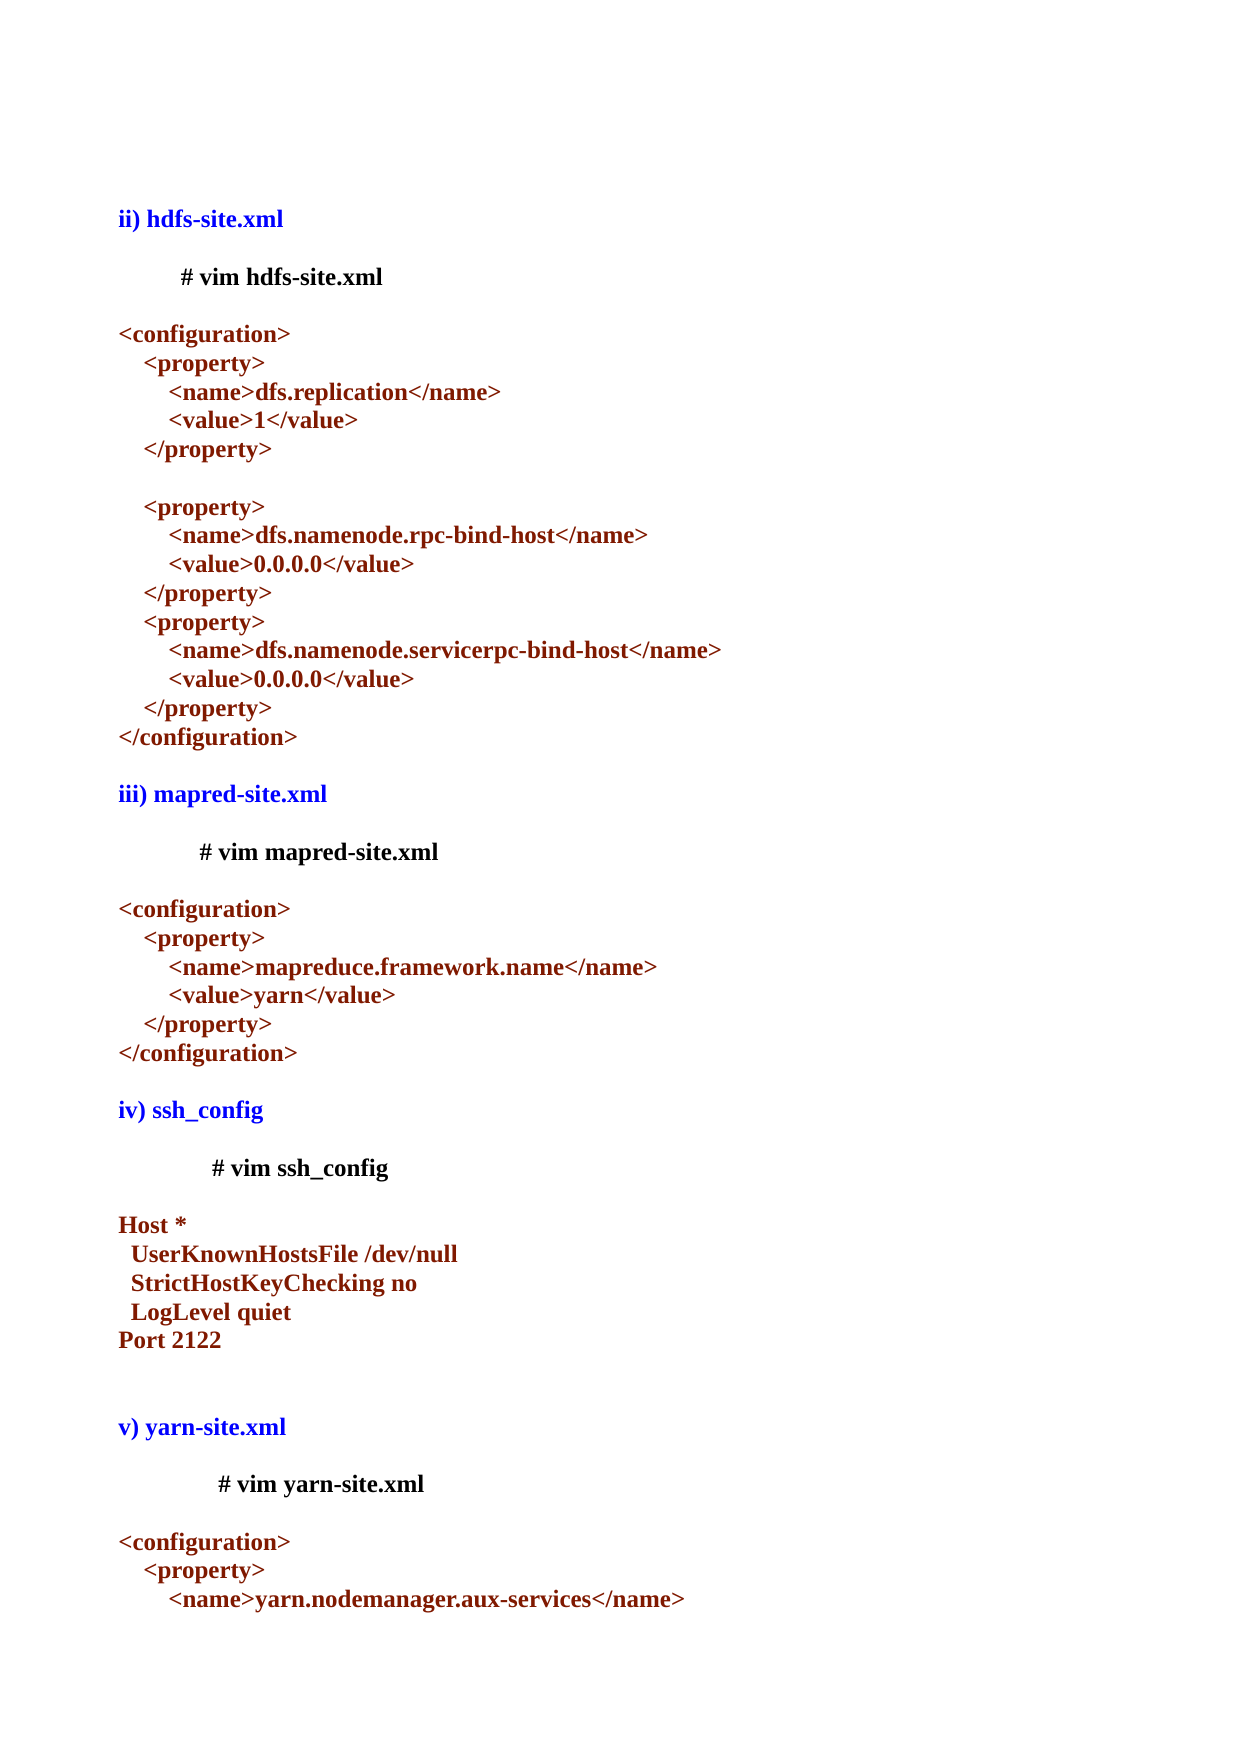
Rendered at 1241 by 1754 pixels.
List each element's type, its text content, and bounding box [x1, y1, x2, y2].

text <value>yarn</value> [118, 981, 1122, 1009]
text <configuration> [118, 1527, 1122, 1556]
text iv) ssh_config [118, 1096, 1122, 1124]
text <name>dfs.namenode.rpc-bind-host</name> [118, 521, 1122, 549]
text <property> [118, 348, 1122, 377]
text LogLevel quiet [118, 1297, 1122, 1326]
text UserKnownHostsFile /dev/null [118, 1239, 1122, 1268]
text <property> [118, 492, 1122, 521]
text Host * [118, 1211, 1122, 1239]
text # vim mapred-site.xml [118, 837, 1122, 866]
text <value>0.0.0.0</value> [118, 664, 1122, 693]
text v) yarn-site.xml [118, 1412, 1122, 1441]
text </property> [118, 693, 1122, 722]
text <name>dfs.namenode.servicerpc-bind-host</name> [118, 636, 1122, 664]
text <configuration> [118, 894, 1122, 923]
text </property> [118, 1009, 1122, 1038]
text </configuration> [118, 1038, 1122, 1067]
text # vim ssh_config [118, 1153, 1122, 1182]
text iii) mapred-site.xml [118, 779, 1122, 808]
text </property> [118, 578, 1122, 607]
text # vim yarn-site.xml [118, 1469, 1122, 1498]
text # vim hdfs-site.xml [118, 262, 1122, 291]
text </property> [118, 434, 1122, 463]
text StrictHostKeyChecking no [118, 1268, 1122, 1297]
text ii) hdfs-site.xml [118, 204, 1122, 233]
text <name>dfs.replication</name> [118, 377, 1122, 406]
text <property> [118, 923, 1122, 952]
text Port 2122 [118, 1326, 1122, 1354]
text <value>0.0.0.0</value> [118, 549, 1122, 578]
text <property> [118, 1556, 1122, 1584]
text <value>1</value> [118, 406, 1122, 434]
text </configuration> [118, 722, 1122, 751]
text <name>mapreduce.framework.name</name> [118, 952, 1122, 981]
text <name>yarn.nodemanager.aux-services</name> [118, 1584, 1122, 1613]
text <configuration> [118, 319, 1122, 348]
text <property> [118, 607, 1122, 636]
